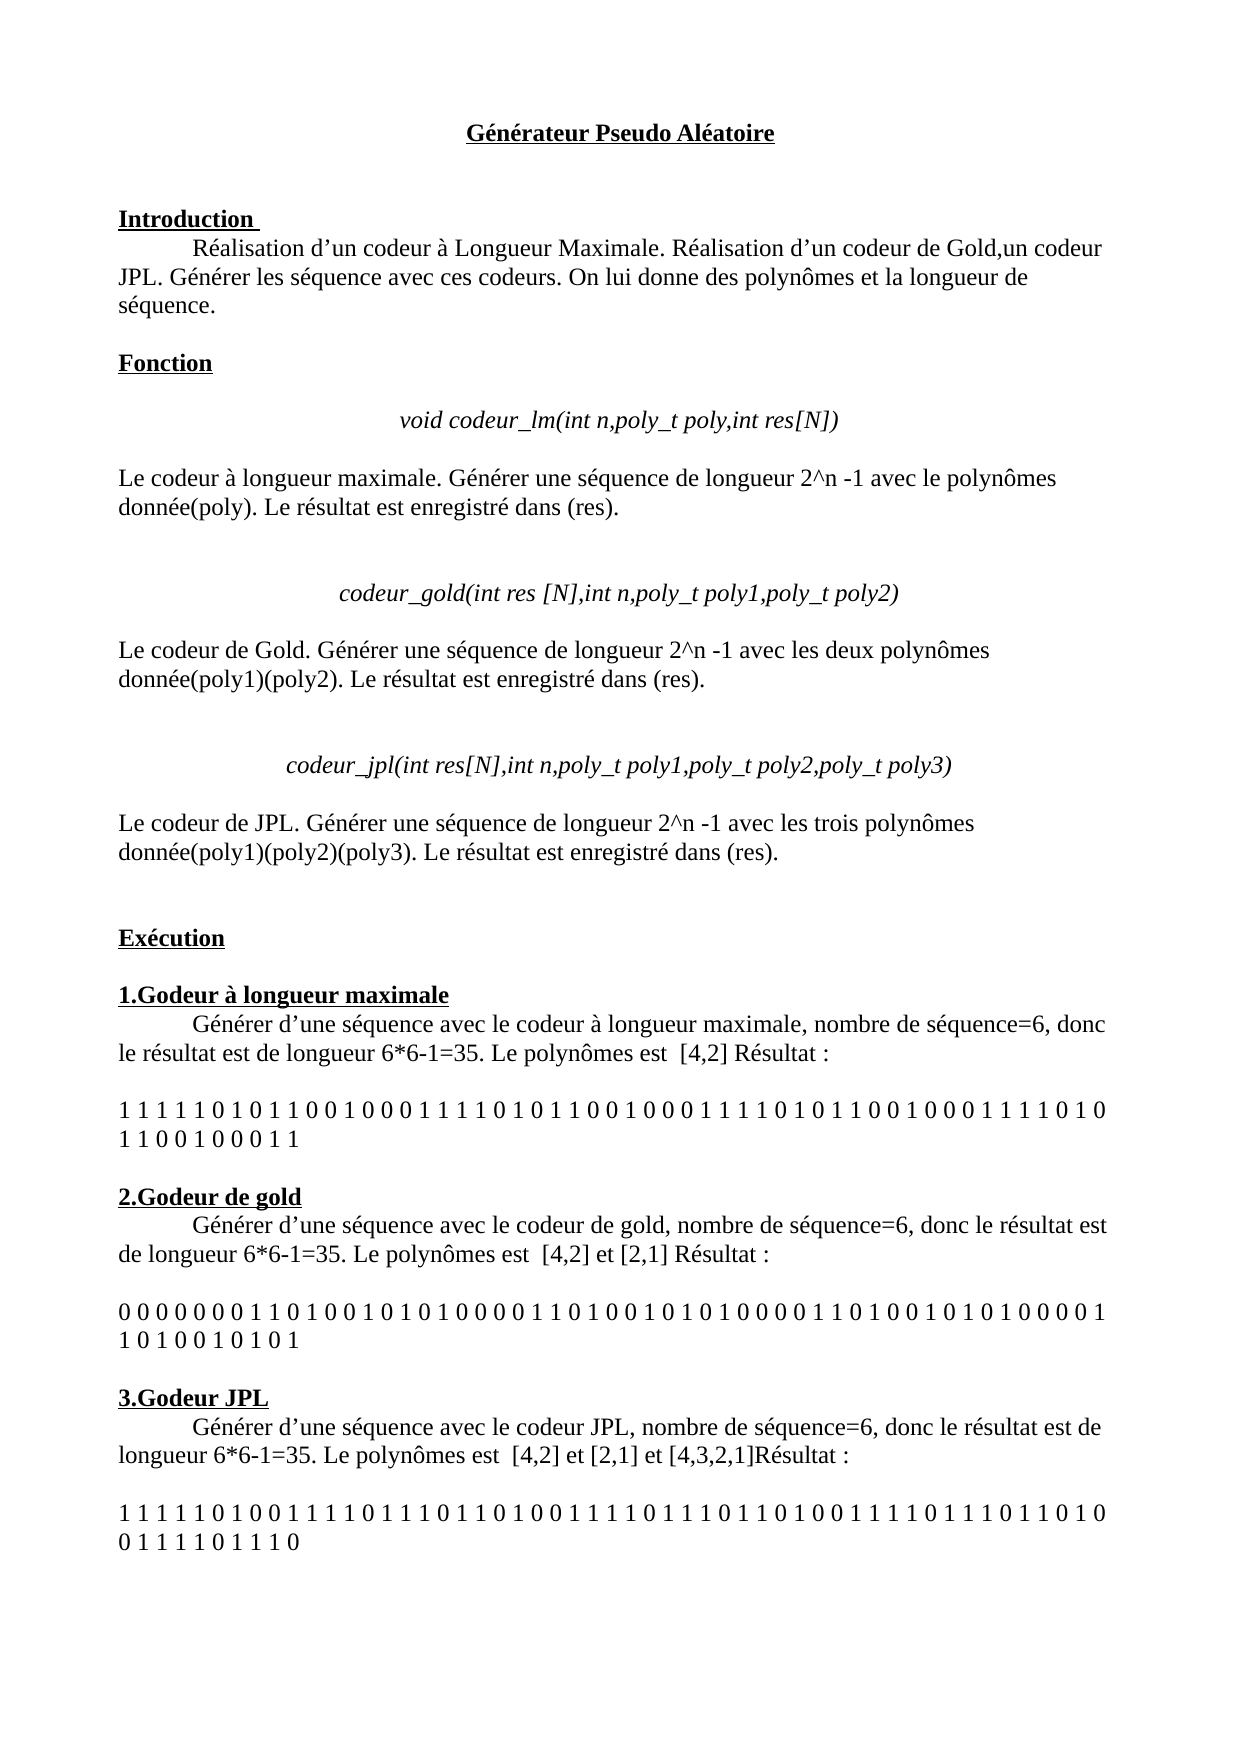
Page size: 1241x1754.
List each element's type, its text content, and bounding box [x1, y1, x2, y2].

text void codeur_lm(int n,poly_t poly,int res[N]) [118, 406, 1122, 434]
text Générer d’une séquence avec le codeur de gold, nombre de séquence=6, donc le résultat est de longueur 6*6-1=35. Le polynômes est [4,2] et [2,1] Résultat : [118, 1211, 1122, 1268]
text Fonction [118, 348, 1122, 377]
text Introduction [118, 204, 1122, 233]
text 1 1 1 1 1 0 1 0 1 1 0 0 1 0 0 0 1 1 1 1 0 1 0 1 1 0 0 1 0 0 0 1 1 1 1 0 1 0 1 1 0 0 1 0 0 0 1 1 1 1 0 1 0 1 1 0 0 1 0 0 0 1 1 [118, 1096, 1122, 1153]
text 2.Godeur de gold [118, 1182, 1122, 1211]
text Le codeur à longueur maximale. Générer une séquence de longueur 2^n -1 avec le polynômes donnée(poly). Le résultat est enregistré dans (res). [118, 463, 1122, 521]
text Le codeur de JPL. Générer une séquence de longueur 2^n -1 avec les trois polynômes donnée(poly1)(poly2)(poly3). Le résultat est enregistré dans (res). [118, 808, 1122, 866]
text 0 0 0 0 0 0 0 1 1 0 1 0 0 1 0 1 0 1 0 0 0 0 1 1 0 1 0 0 1 0 1 0 1 0 0 0 0 1 1 0 1 0 0 1 0 1 0 1 0 0 0 0 1 1 0 1 0 0 1 0 1 0 1 [118, 1297, 1122, 1354]
text Générer d’une séquence avec le codeur JPL, nombre de séquence=6, donc le résultat est de longueur 6*6-1=35. Le polynômes est [4,2] et [2,1] et [4,3,2,1]Résultat : [118, 1412, 1122, 1469]
text Exécution [118, 923, 1122, 952]
text Réalisation d’un codeur à Longueur Maximale. Réalisation d’un codeur de Gold,un codeur JPL. Générer les séquence avec ces codeurs. On lui donne des polynômes et la longueur de séquence. [118, 233, 1122, 319]
text 1 1 1 1 1 0 1 0 0 1 1 1 1 0 1 1 1 0 1 1 0 1 0 0 1 1 1 1 0 1 1 1 0 1 1 0 1 0 0 1 1 1 1 0 1 1 1 0 1 1 0 1 0 0 1 1 1 1 0 1 1 1 0 [118, 1498, 1122, 1556]
text codeur_gold(int res [N],int n,poly_t poly1,poly_t poly2) [118, 578, 1122, 607]
text codeur_jpl(int res[N],int n,poly_t poly1,poly_t poly2,poly_t poly3) [118, 751, 1122, 779]
text Générateur Pseudo Aléatoire [118, 118, 1122, 147]
text Le codeur de Gold. Générer une séquence de longueur 2^n -1 avec les deux polynômes donnée(poly1)(poly2). Le résultat est enregistré dans (res). [118, 636, 1122, 693]
text 3.Godeur JPL [118, 1383, 1122, 1412]
text Générer d’une séquence avec le codeur à longueur maximale, nombre de séquence=6, donc le résultat est de longueur 6*6-1=35. Le polynômes est [4,2] Résultat : [118, 1009, 1122, 1067]
text 1.Godeur à longueur maximale [118, 981, 1122, 1009]
